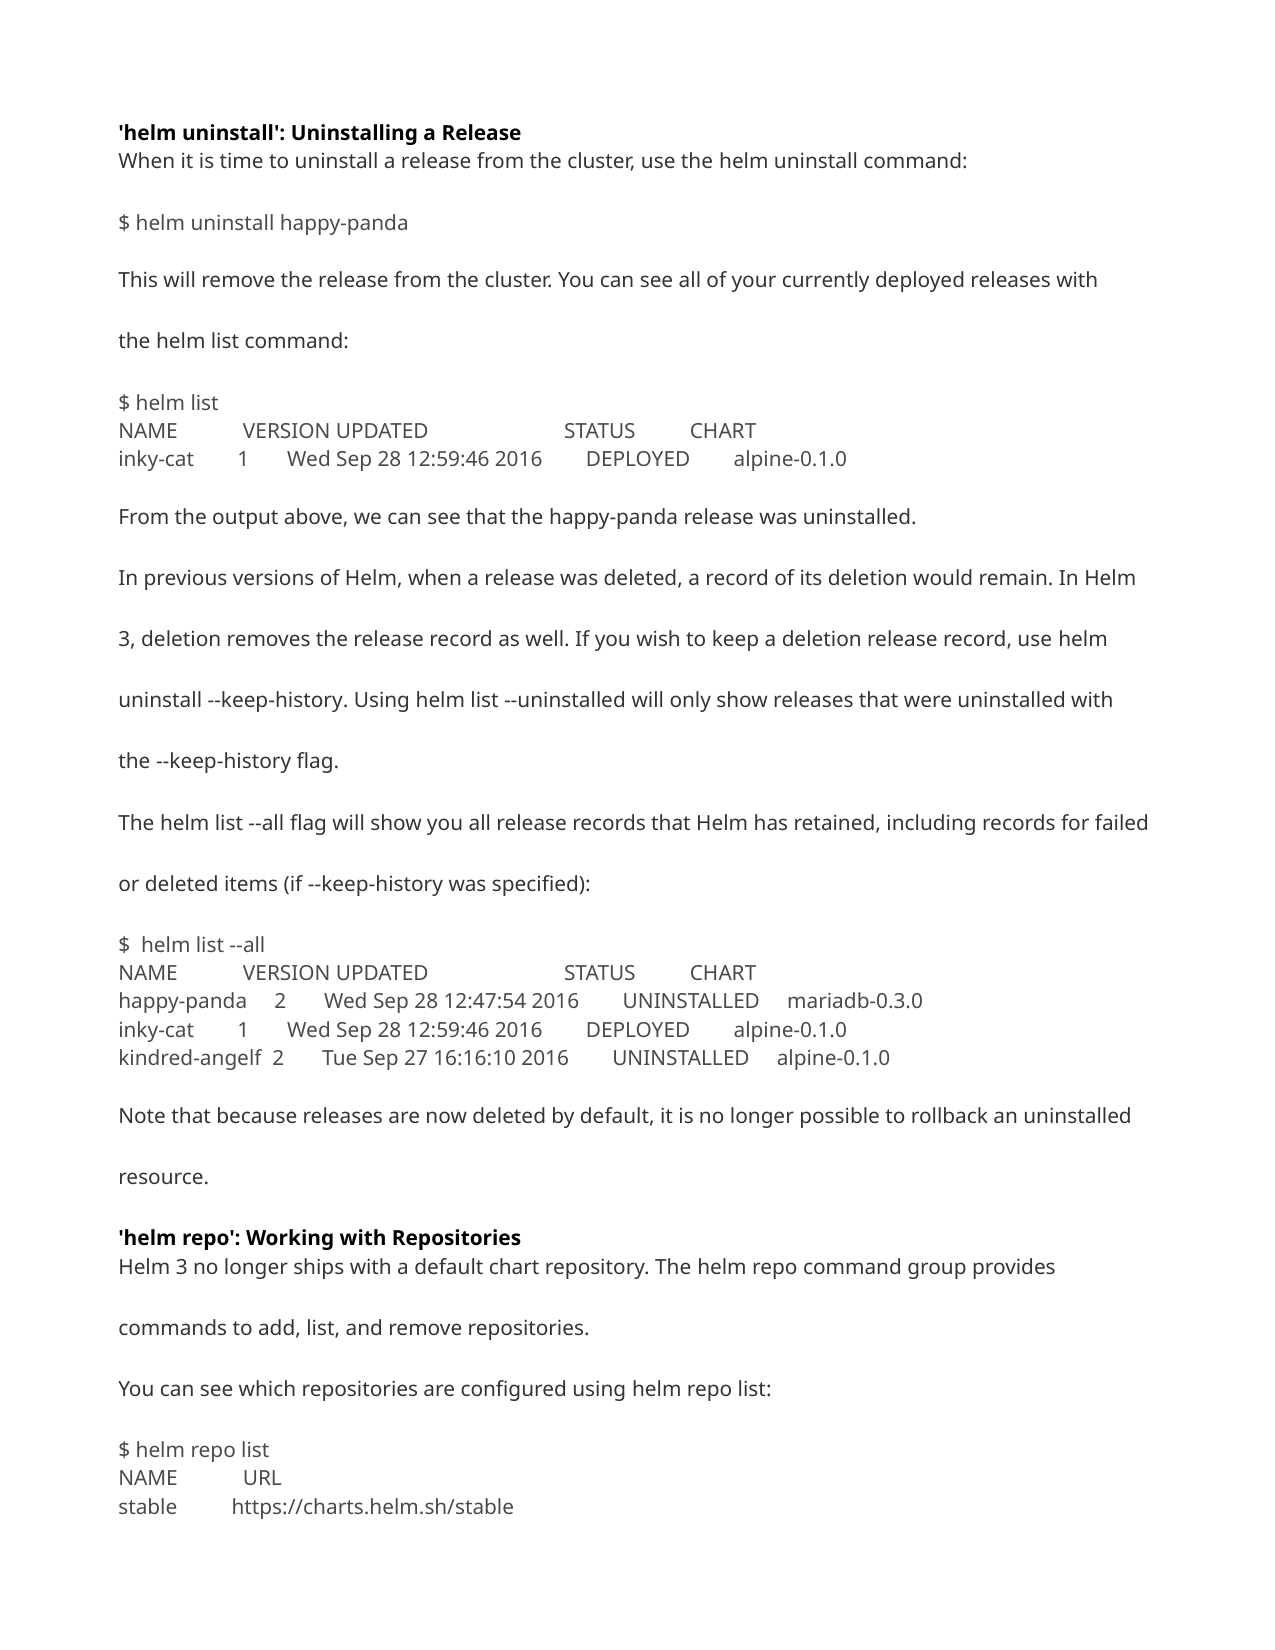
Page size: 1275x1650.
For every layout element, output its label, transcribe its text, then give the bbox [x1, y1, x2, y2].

text stable https://charts.helm.sh/stable [118, 1492, 1157, 1520]
text $ helm list --all [118, 930, 1157, 958]
text $ helm uninstall happy-panda [118, 208, 1157, 236]
text kindred-angelf 2 Tue Sep 27 16:16:10 2016 UNINSTALLED alpine-0.1.0 [118, 1043, 1157, 1072]
text NAME VERSION UPDATED STATUS CHART [118, 416, 1157, 444]
text NAME VERSION UPDATED STATUS CHART [118, 958, 1157, 987]
text inky-cat 1 Wed Sep 28 12:59:46 2016 DEPLOYED alpine-0.1.0 [118, 444, 1157, 473]
text When it is time to uninstall a release from the cluster, use the helm uninstall command: [118, 147, 1157, 175]
text The helm list --all flag will show you all release records that Helm has retained, including records for failed or deleted items (if --keep-history was specified): [118, 808, 1157, 897]
text NAME URL [118, 1463, 1157, 1492]
text $ helm list [118, 388, 1157, 416]
text You can see which repositories are configured using helm repo list: [118, 1374, 1157, 1402]
subtitle 'helm uninstall': Uninstalling a Release [118, 118, 1157, 147]
text $ helm repo list [118, 1435, 1157, 1463]
text Note that because releases are now deleted by default, it is no longer possible to rollback an uninstalled resource. [118, 1101, 1157, 1191]
subtitle 'helm repo': Working with Repositories [118, 1223, 1157, 1252]
text This will remove the release from the cluster. You can see all of your currently deployed releases with the helm list command: [118, 266, 1157, 355]
text inky-cat 1 Wed Sep 28 12:59:46 2016 DEPLOYED alpine-0.1.0 [118, 1015, 1157, 1043]
text In previous versions of Helm, when a release was deleted, a record of its deletion would remain. In Helm 3, deletion removes the release record as well. If you wish to keep a deletion release record, use helm uninstall --keep-history. Using helm list --uninstalled will only show releases that were uninstalled with the --keep-history flag. [118, 563, 1157, 775]
text happy-panda 2 Wed Sep 28 12:47:54 2016 UNINSTALLED mariadb-0.3.0 [118, 987, 1157, 1015]
text From the output above, we can see that the happy-panda release was uninstalled. [118, 502, 1157, 531]
text Helm 3 no longer ships with a default chart repository. The helm repo command group provides commands to add, list, and remove repositories. [118, 1252, 1157, 1341]
